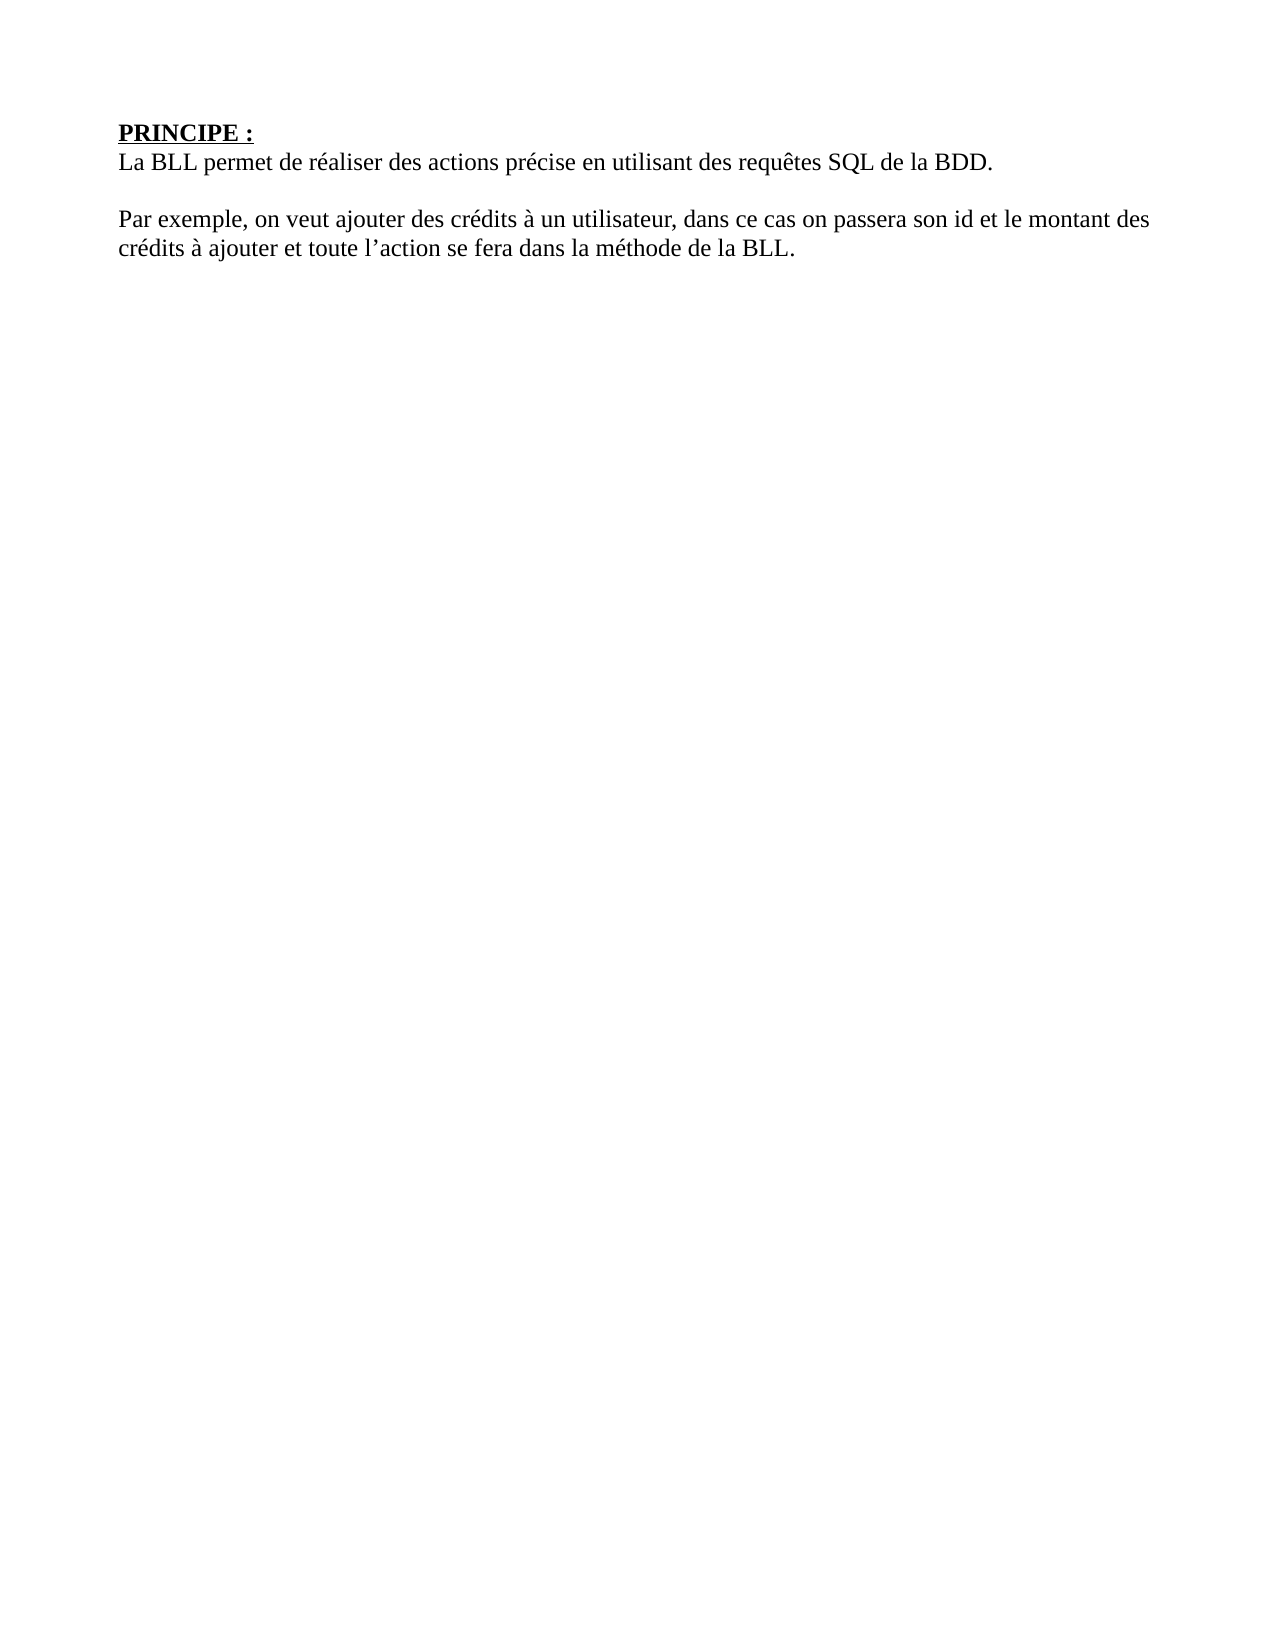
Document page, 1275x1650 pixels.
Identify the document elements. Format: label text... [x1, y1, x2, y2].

text La BLL permet de réaliser des actions précise en utilisant des requêtes SQL de la BDD. [118, 147, 1157, 176]
text PRINCIPE : [118, 118, 1157, 147]
text Par exemple, on veut ajouter des crédits à un utilisateur, dans ce cas on passera son id et le montant des crédits à ajouter et toute l’action se fera dans la méthode de la BLL. [118, 204, 1157, 262]
